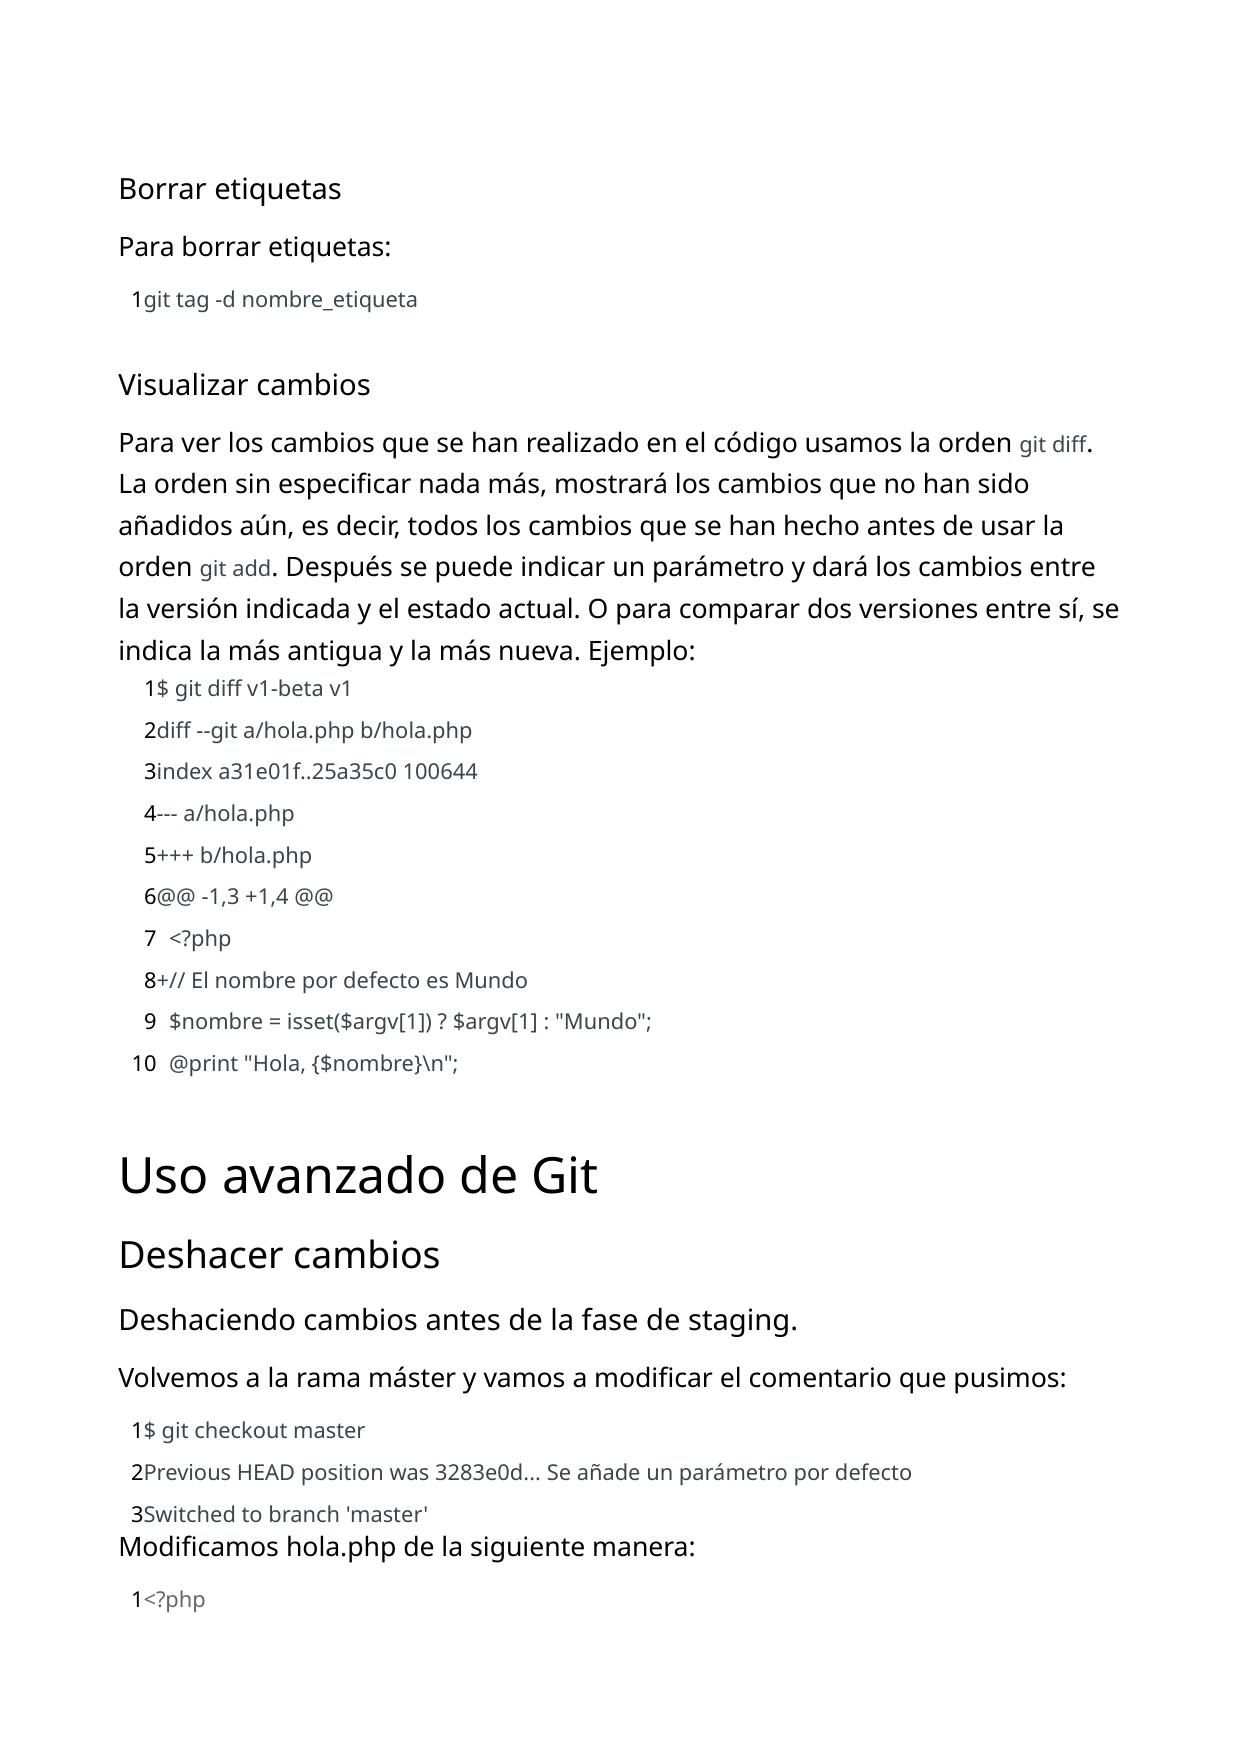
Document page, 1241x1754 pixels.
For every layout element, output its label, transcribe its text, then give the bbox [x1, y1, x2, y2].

text Volvemos a la rama máster y vamos a modificar el comentario que pusimos: [118, 1359, 1122, 1395]
table_header <?php // Este comentario está mal y hay que borrarlo $nombre = isset($argv[1]) ? $argv[1] : "Mundo"; @print "Hola, {$nombre}\n"; [143, 1585, 764, 1636]
table_header 1 2 3 4 5 6 7 8 9 10 [118, 673, 156, 1078]
text Para ver los cambios que se han realizado en el código usamos la orden git diff. La orden sin especificar nada más, mostrará los cambios que no han sido añadidos aún, es decir, todos los cambios que se han hecho antes de usar la orden git add. Después se puede indicar un parámetro y dará los cambios entre la versión indicada y el estado actual. O para comparar dos versiones entre sí, se indica la más antigua y la más nueva. Ejemplo: [118, 424, 1122, 668]
table_header 1 2 3 [118, 1415, 143, 1528]
table_header $ git checkout master Previous HEAD position was 3283e0d... Se añade un parámetro por defecto Switched to branch 'master' [143, 1415, 1077, 1528]
subtitle Visualizar cambios [118, 364, 1122, 404]
table_header 1 2 3 4 [118, 1585, 143, 1636]
subtitle Deshacer cambios [118, 1228, 1122, 1279]
table_header git tag -d nombre_etiqueta [143, 284, 494, 314]
subtitle Uso avanzado de Git [118, 1139, 1122, 1208]
subtitle Deshaciendo cambios antes de la fase de staging. [118, 1299, 1122, 1339]
table_header $ git diff v1-beta v1 diff --git a/hola.php b/hola.php index a31e01f..25a35c0 100644 --- a/hola.php +++ b/hola.php @@ -1,3 +1,4 @@ <?php +// El nombre por defecto es Mundo $nombre = isset($argv[1]) ? $argv[1] : "Mundo"; @print "Hola, {$nombre}\n"; [156, 673, 793, 1078]
text Para borrar etiquetas: [118, 228, 1122, 264]
subtitle Borrar etiquetas [118, 168, 1122, 208]
table_header 1 [118, 284, 143, 314]
text Modificamos hola.php de la siguiente manera: [118, 1528, 1122, 1564]
